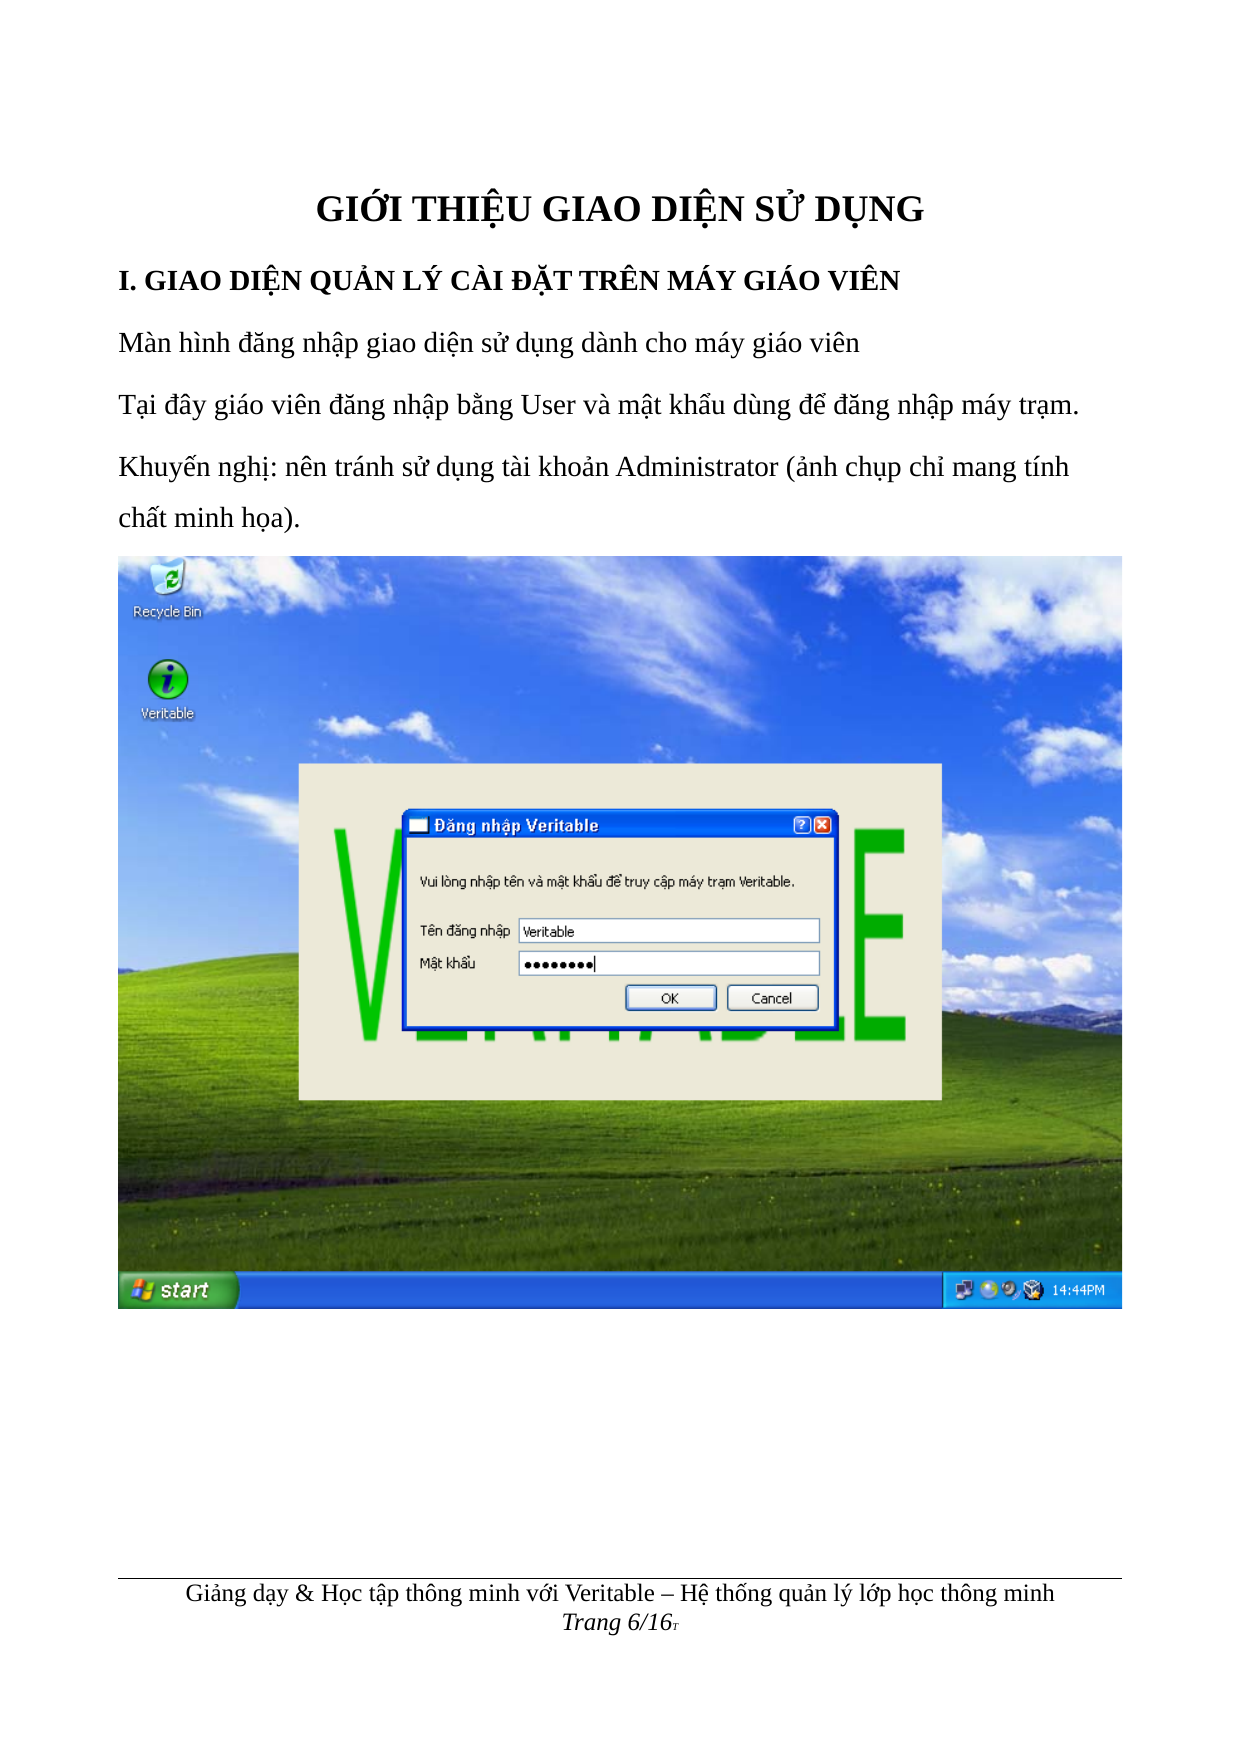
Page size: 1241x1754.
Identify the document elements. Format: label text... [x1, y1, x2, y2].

text Tại đây giáo viên đăng nhập bằng User và mật khẩu dùng để đăng nhập máy trạm. [118, 387, 1122, 421]
text Màn hình đăng nhập giao diện sử dụng dành cho máy giáo viên [118, 325, 1122, 358]
text Khuyến nghị: nên tránh sử dụng tài khoản Administrator (ảnh chụp chỉ mang tính chất minh họa). [118, 449, 1122, 533]
picture [118, 556, 1123, 1309]
text GIỚI THIỆU GIAO DIỆN SỬ DỤNG [118, 186, 1122, 229]
text I. GIAO DIỆN QUẢN LÝ CÀI ĐẶT TRÊN MÁY GIÁO VIÊN [118, 263, 1122, 296]
